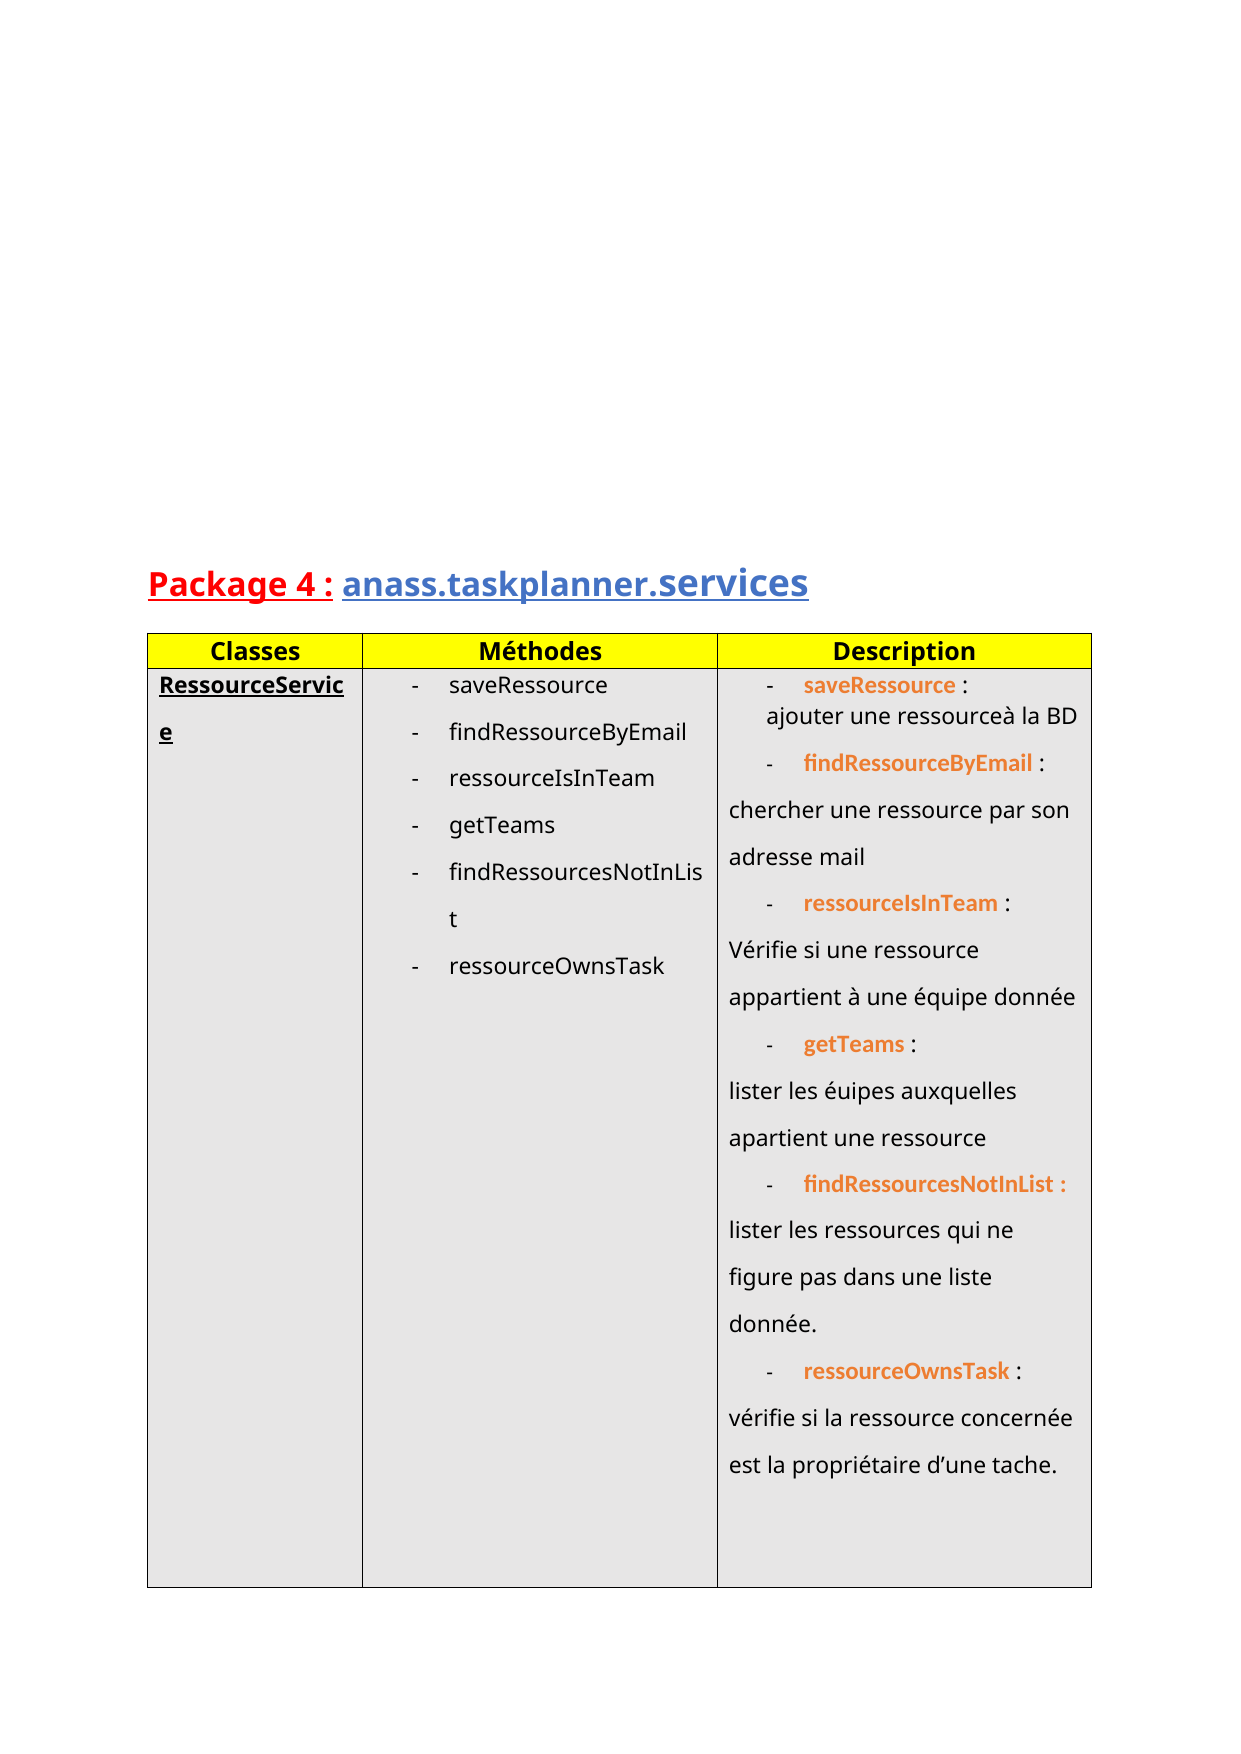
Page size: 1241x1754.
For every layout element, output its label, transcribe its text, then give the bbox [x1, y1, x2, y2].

text Package 4 : anass.taskplanner.services [148, 556, 1093, 607]
table_header Classes [148, 634, 362, 668]
table_header Méthodes [363, 634, 717, 668]
table_cell RessourceService [148, 669, 362, 1587]
table_header Description [718, 634, 1091, 668]
table_cell saveRessource : ajouter une ressourceà la BD findRessourceByEmail : chercher une ressource par son adresse mail ressourceIsInTeam : Vérifie si une ressource appartient à une équipe donnée getTeams : lister les éuipes auxquelles apartient une ressource findRessourcesNotInList : lister les ressources qui ne figure pas dans une liste donnée. ressourceOwnsTask : vérifie si la ressource concernée est la propriétaire d’une tache. [718, 669, 1091, 1587]
table_cell saveRessource findRessourceByEmail ressourceIsInTeam getTeams findRessourcesNotInList ressourceOwnsTask [363, 669, 717, 1587]
